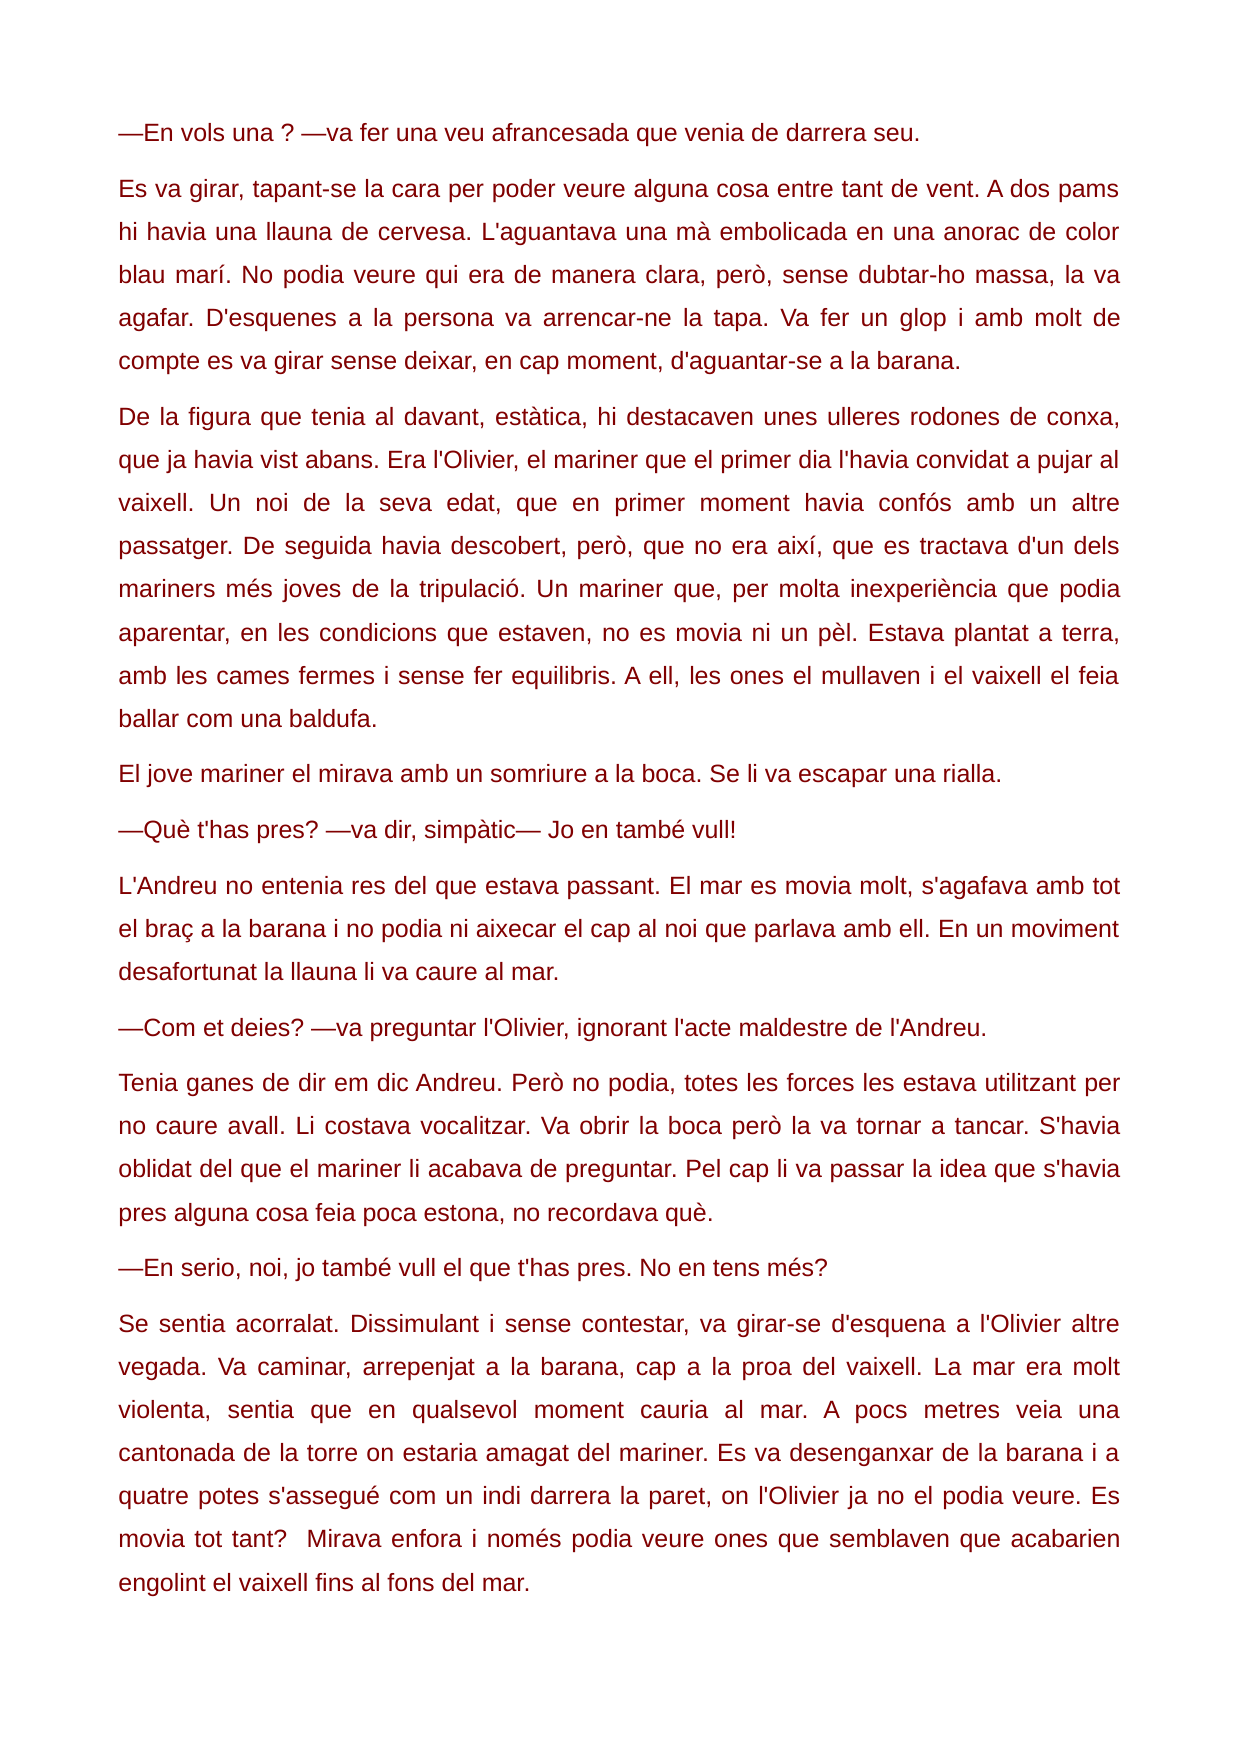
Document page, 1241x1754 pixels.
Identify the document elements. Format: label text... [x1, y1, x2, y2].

text De la figura que tenia al davant, estàtica, hi destacaven unes ulleres rodones de conxa, que ja havia vist abans. Era l'Olivier, el mariner que el primer dia l'havia convidat a pujar al vaixell. Un noi de la seva edat, que en primer moment havia confós amb un altre passatger. De seguida havia descobert, però, que no era així, que es tractava d'un dels mariners més joves de la tripulació. Un mariner que, per molta inexperiència que podia aparentar, en les condicions que estaven, no es movia ni un pèl. Estava plantat a terra, amb les cames fermes i sense fer equilibris. A ell, les ones el mullaven i el vaixell el feia ballar com una baldufa. [118, 402, 1122, 732]
text Es va girar, tapant-se la cara per poder veure alguna cosa entre tant de vent. A dos pams hi havia una llauna de cervesa. L'aguantava una mà embolicada en una anorac de color blau marí. No podia veure qui era de manera clara, però, sense dubtar-ho massa, la va agafar. D'esquenes a la persona va arrencar-ne la tapa. Va fer un glop i amb molt de compte es va girar sense deixar, en cap moment, d'aguantar-se a la barana. [118, 174, 1122, 375]
text Se sentia acorralat. Dissimulant i sense contestar, va girar-se d'esquena a l'Olivier altre vegada. Va caminar, arrepenjat a la barana, cap a la proa del vaixell. La mar era molt violenta, sentia que en qualsevol moment cauria al mar. A pocs metres veia una cantonada de la torre on estaria amagat del mariner. Es va desenganxar de la barana i a quatre potes s'assegué com un indi darrera la paret, on l'Olivier ja no el podia veure. Es movia tot tant? Mirava enfora i només podia veure ones que semblaven que acabarien engolint el vaixell fins al fons del mar. [118, 1309, 1122, 1596]
text —En vols una ? —va fer una veu afrancesada que venia de darrera seu. [118, 118, 1122, 147]
text El jove mariner el mirava amb un somriure a la boca. Se li va escapar una rialla. [118, 759, 1122, 788]
text —Com et deies? —va preguntar l'Olivier, ignorant l'acte maldestre de l'Andreu. [118, 1012, 1122, 1041]
text Tenia ganes de dir em dic Andreu. Però no podia, totes les forces les estava utilitzant per no caure avall. Li costava vocalitzar. Va obrir la boca però la va tornar a tancar. S'havia oblidat del que el mariner li acabava de preguntar. Pel cap li va passar la idea que s'havia pres alguna cosa feia poca estona, no recordava què. [118, 1068, 1122, 1226]
text —Què t'has pres? —va dir, simpàtic— Jo en també vull! [118, 815, 1122, 844]
text —En serio, noi, jo també vull el que t'has pres. No en tens més? [118, 1253, 1122, 1282]
text L'Andreu no entenia res del que estava passant. El mar es movia molt, s'agafava amb tot el braç a la barana i no podia ni aixecar el cap al noi que parlava amb ell. En un moviment desafortunat la llauna li va caure al mar. [118, 871, 1122, 986]
